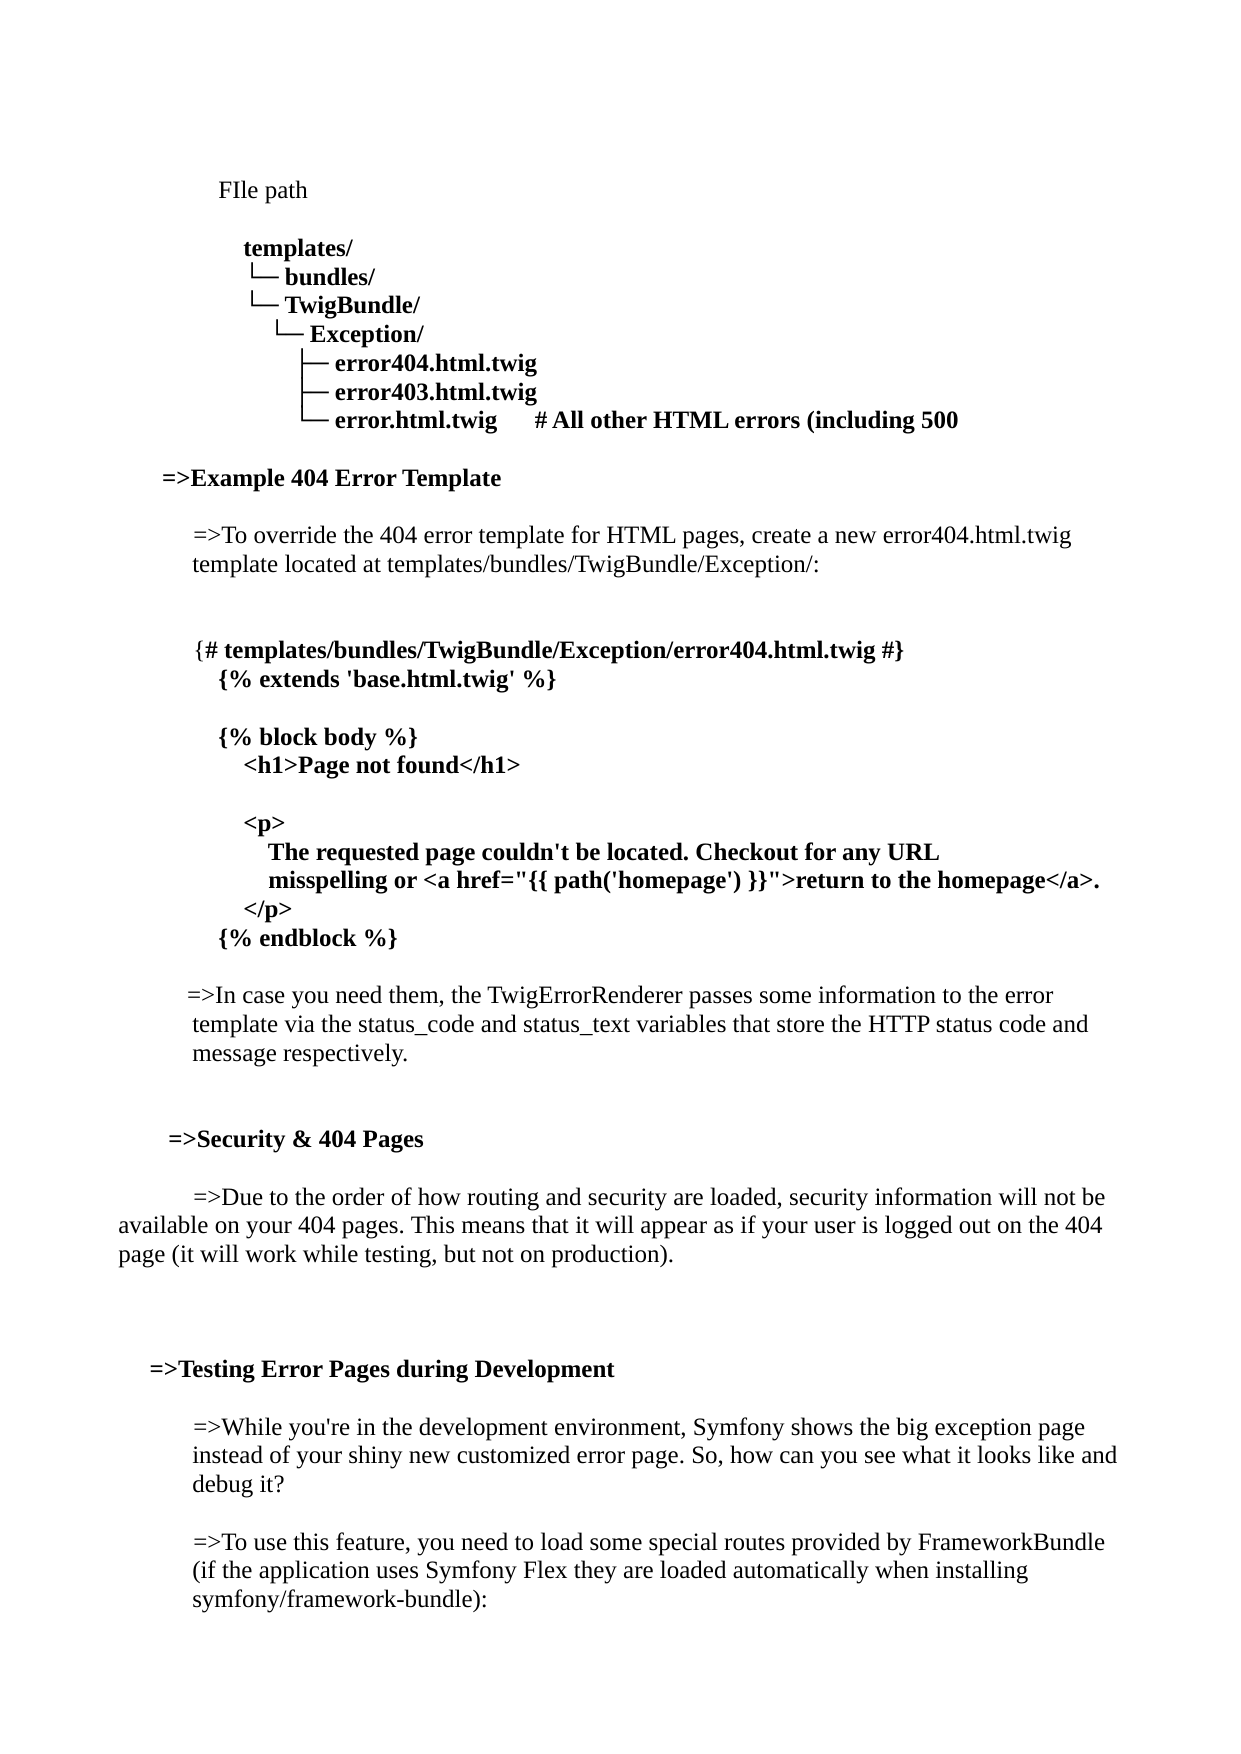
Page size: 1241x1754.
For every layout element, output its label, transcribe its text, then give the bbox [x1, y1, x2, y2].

text misspelling or <a href="{{ path('homepage') }}">return to the homepage</a>. [118, 866, 1122, 894]
text {% endblock %} [118, 923, 1122, 952]
text ├─ error404.html.twig [118, 348, 301, 377]
text =>Due to the order of how routing and security are loaded, security information will not be available on your 404 pages. This means that it will appear as if your user is logged out on the 404 page (it will work while testing, but not on production). [118, 1182, 1122, 1268]
text <p> [118, 808, 1122, 837]
text =>To use this feature, you need to load some special routes provided by FrameworkBundle (if the application uses Symfony Flex they are loaded automatically when installing symfony/framework-bundle): [118, 1527, 1122, 1613]
text =>Testing Error Pages during Development [118, 1354, 1122, 1383]
text {# templates/bundles/TwigBundle/Exception/error404.html.twig #} [118, 636, 1122, 664]
text FIle path [118, 176, 1122, 204]
text └─ error.html.twig # All other HTML errors (including 500 [118, 406, 1122, 434]
text =>Example 404 Error Template [118, 463, 1122, 492]
text └─ TwigBundle/ [118, 291, 1122, 319]
text ├─ error404.html.twig [303, 348, 1122, 377]
text └─ bundles/ [118, 262, 1122, 291]
text {% extends 'base.html.twig' %} [118, 664, 1122, 693]
text =>Security & 404 Pages [118, 1124, 1122, 1153]
text =>To override the 404 error template for HTML pages, create a new error404.html.twig template located at templates/bundles/TwigBundle/Exception/: [118, 521, 1122, 578]
text =>In case you need them, the TwigErrorRenderer passes some information to the error template via the status_code and status_text variables that store the HTTP status code and message respectively. [118, 981, 1122, 1067]
text </p> [118, 894, 1122, 923]
text {% block body %} [118, 722, 1122, 751]
text └─ Exception/ [118, 319, 1122, 348]
text ├─ error403.html.twig [118, 377, 301, 406]
text The requested page couldn't be located. Checkout for any URL [118, 837, 1122, 866]
text templates/ [118, 233, 1122, 262]
text <h1>Page not found</h1> [118, 751, 1122, 779]
text ├─ error403.html.twig [303, 377, 1122, 406]
text =>While you're in the development environment, Symfony shows the big exception page instead of your shiny new customized error page. So, how can you see what it looks like and debug it? [118, 1412, 1122, 1498]
